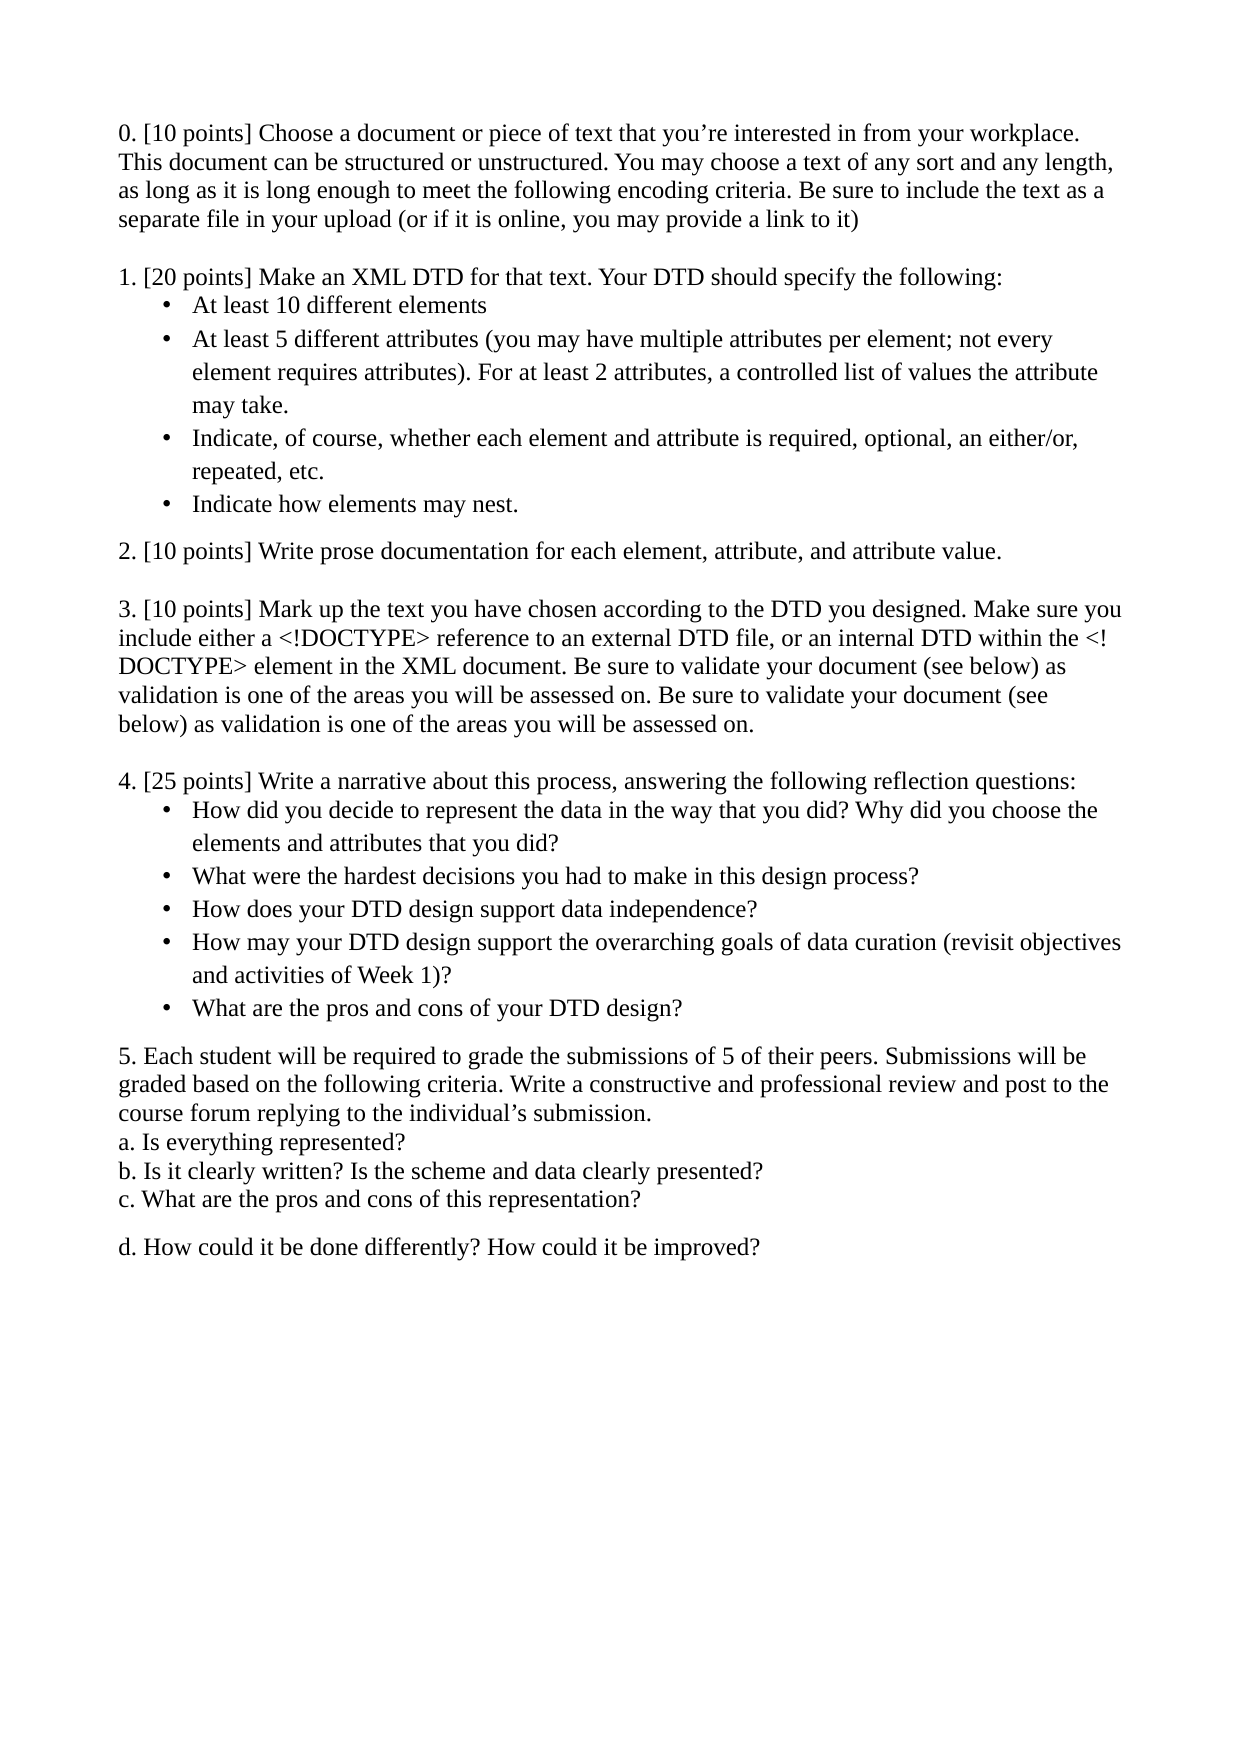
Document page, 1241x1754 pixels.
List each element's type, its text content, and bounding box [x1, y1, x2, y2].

text 5. Each student will be required to grade the submissions of 5 of their peers. Submissions will be graded based on the following criteria. Write a constructive and professional review and post to the course forum replying to the individual’s submission. [118, 1041, 1122, 1127]
text 2. [10 points] Write prose documentation for each element, attribute, and attribute value. [118, 536, 1122, 565]
text 4. [25 points] Write a narrative about this process, answering the following reflection questions: [118, 766, 1122, 795]
list How may your DTD design support the overarching goals of data curation (revisit objectives and activities of Week 1)? [162, 927, 1122, 989]
text d. How could it be done differently? How could it be improved? [118, 1232, 1122, 1261]
list Indicate, of course, whether each element and attribute is required, optional, an either/or, repeated, etc. [162, 423, 1122, 484]
list Indicate how elements may nest. [162, 489, 1122, 517]
text 1. [20 points] Make an XML DTD for that text. Your DTD should specify the following: [118, 262, 1122, 291]
text a. Is everything represented? [118, 1127, 1122, 1156]
list At least 5 different attributes (you may have multiple attributes per element; not every element requires attributes). For at least 2 attributes, a controlled list of values the attribute may take. [162, 324, 1122, 418]
text b. Is it clearly written? Is the scheme and data clearly presented? [118, 1156, 1122, 1184]
list At least 10 different elements [162, 291, 1122, 319]
text c. What are the pros and cons of this representation? [118, 1184, 1122, 1213]
list How did you decide to represent the data in the way that you did? Why did you choose the elements and attributes that you did? [162, 795, 1122, 857]
text 3. [10 points] Mark up the text you have chosen according to the DTD you designed. Make sure you include either a <!DOCTYPE> reference to an external DTD file, or an internal DTD within the <!DOCTYPE> element in the XML document. Be sure to validate your document (see below) as validation is one of the areas you will be assessed on. Be sure to validate your document (see below) as validation is one of the areas you will be assessed on. [118, 594, 1122, 738]
list What are the pros and cons of your DTD design? [162, 993, 1122, 1022]
list How does your DTD design support data independence? [162, 894, 1122, 923]
list What were the hardest decisions you had to make in this design process? [162, 861, 1122, 890]
text 0. [10 points] Choose a document or piece of text that you’re interested in from your workplace. This document can be structured or unstructured. You may choose a text of any sort and any length, as long as it is long enough to meet the following encoding criteria. Be sure to include the text as a separate file in your upload (or if it is online, you may provide a link to it) [118, 118, 1122, 233]
